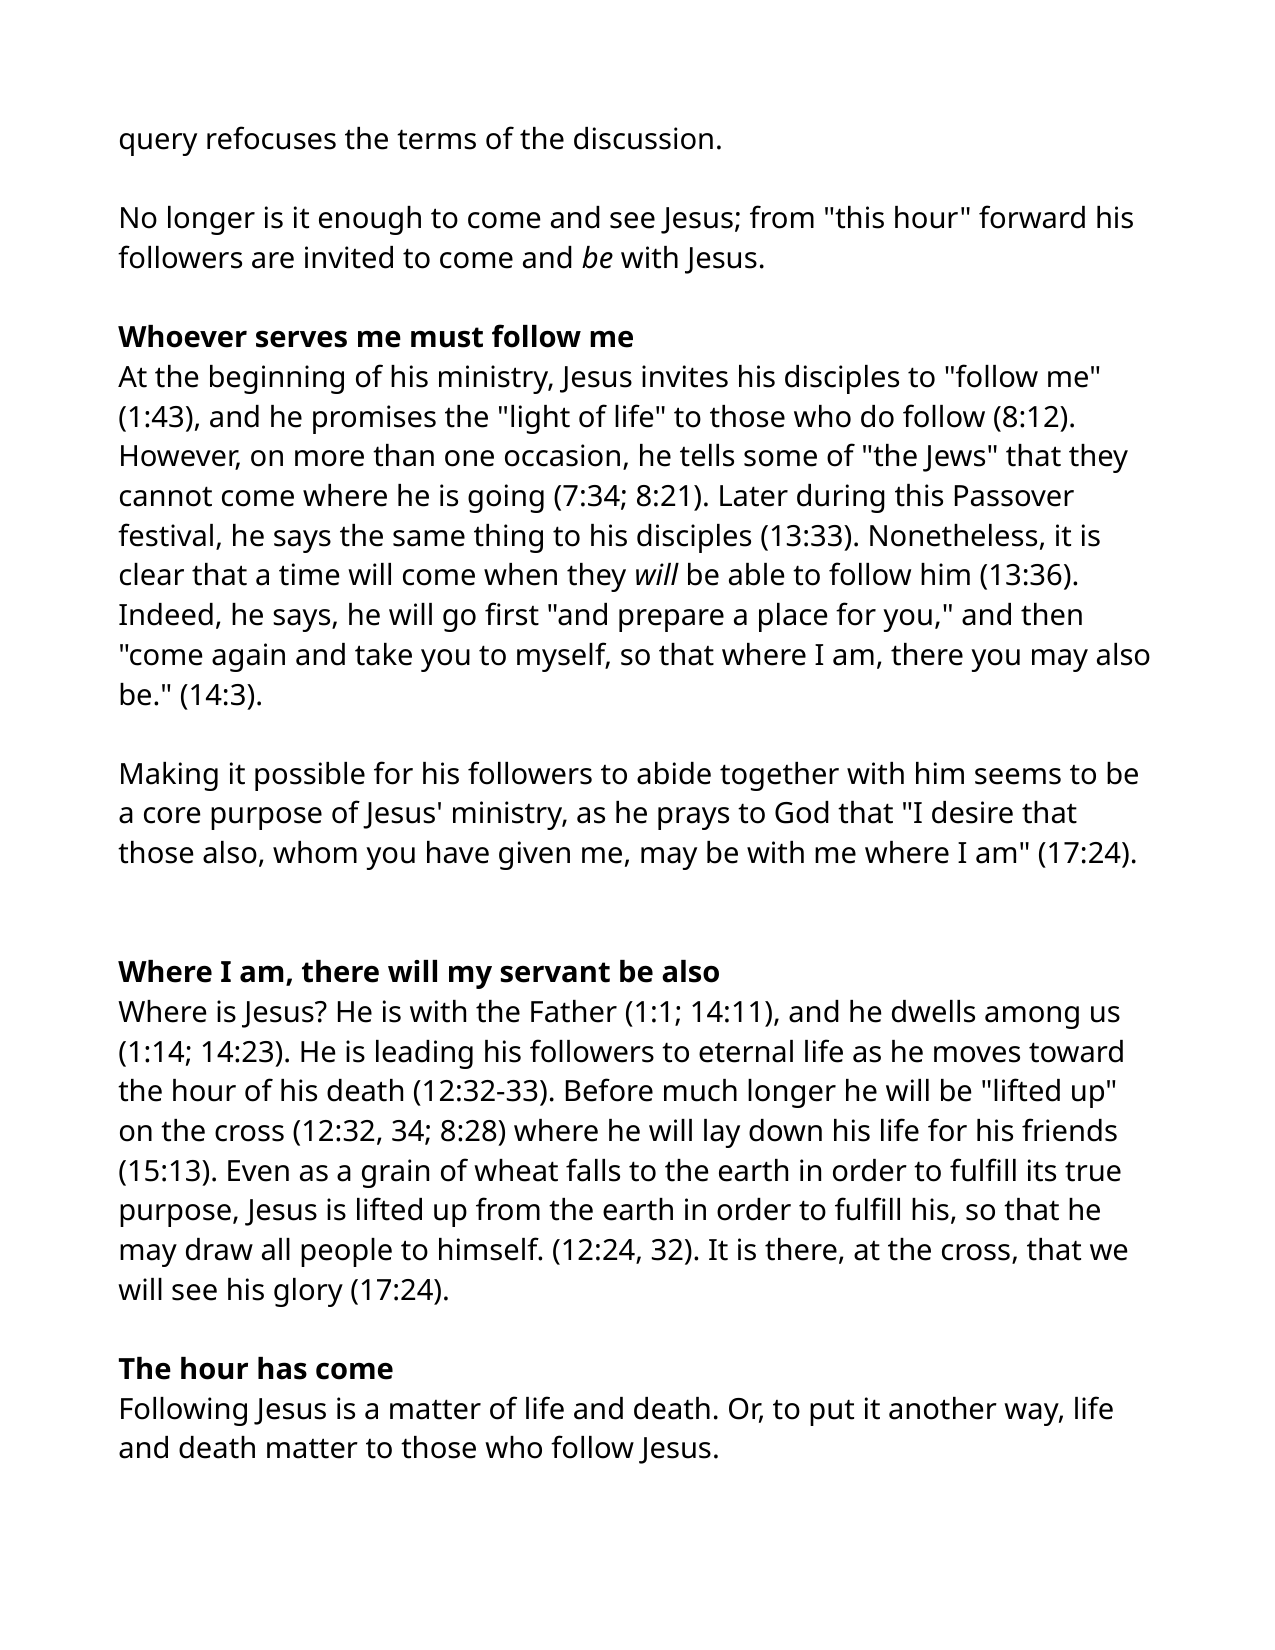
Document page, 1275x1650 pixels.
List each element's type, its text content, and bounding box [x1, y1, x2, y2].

text query refocuses the terms of the discussion. No longer is it enough to come and see Jesus; from "this hour" forward his followers are invited to come and be with Jesus. Whoever serves me must follow me At the beginning of his ministry, Jesus invites his disciples to "follow me" (1:43), and he promises the "light of life" to those who do follow (8:12). However, on more than one occasion, he tells some of "the Jews" that they cannot come where he is going (7:34; 8:21). Later during this Passover festival, he says the same thing to his disciples (13:33). Nonetheless, it is clear that a time will come when they will be able to follow him (13:36). Indeed, he says, he will go first "and prepare a place for you," and then "come again and take you to myself, so that where I am, there you may also be." (14:3). Making it possible for his followers to abide together with him seems to be a core purpose of Jesus' ministry, as he prays to God that "I desire that those also, whom you have given me, may be with me where I am" (17:24). Where I am, there will my servant be also Where is Jesus? He is with the Father (1:1; 14:11), and he dwells among us (1:14; 14:23). He is leading his followers to eternal life as he moves toward the hour of his death (12:32-33). Before much longer he will be "lifted up" on the cross (12:32, 34; 8:28) where he will lay down his life for his friends (15:13). Even as a grain of wheat falls to the earth in order to fulfill its true purpose, Jesus is lifted up from the earth in order to fulfill his, so that he may draw all people to himself. (12:24, 32). It is there, at the cross, that we will see his glory (17:24). The hour has come Following Jesus is a matter of life and death. Or, to put it another way, life and death matter to those who follow Jesus. [118, 118, 1157, 1507]
